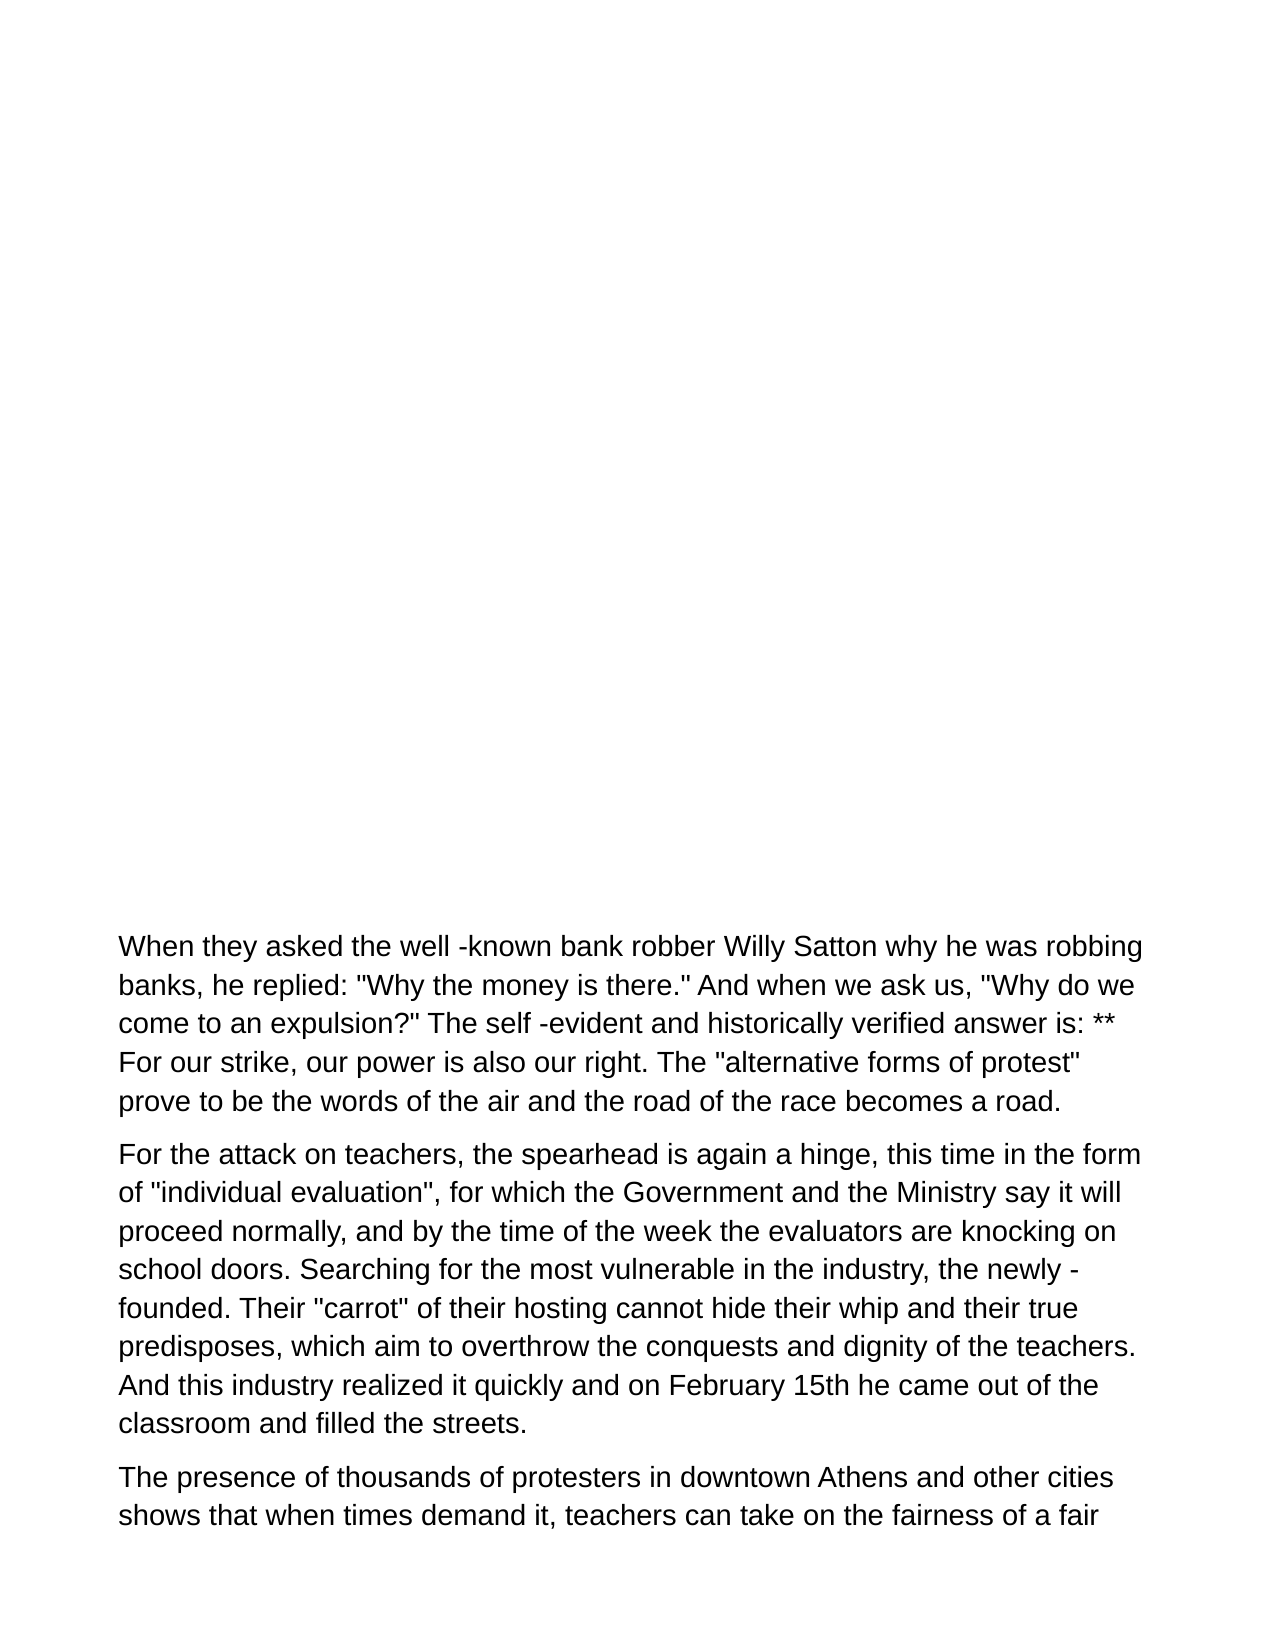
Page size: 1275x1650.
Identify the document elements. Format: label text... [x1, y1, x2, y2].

text For the attack on teachers, the spearhead is again a hinge, this time in the form of "individual evaluation", for which the Government and the Ministry say it will proceed normally, and by the time of the week the evaluators are knocking on school doors. Searching for the most vulnerable in the industry, the newly -founded. Their "carrot" of their hosting cannot hide their whip and their true predisposes, which aim to overthrow the conquests and dignity of the teachers. And this industry realized it quickly and on February 15th he came out of the classroom and filled the streets. [118, 1137, 1157, 1440]
text The presence of thousands of protesters in downtown Athens and other cities shows that when times demand it, teachers can take on the fairness of a fair [118, 1459, 1157, 1532]
text When they asked the well -known bank robber Willy Satton why he was robbing banks, he replied: "Why the money is there." And when we ask us, "Why do we come to an expulsion?" The self -evident and historically verified answer is: ** For our strike, our power is also our right. The "alternative forms of protest" prove to be the words of the air and the road of the race becomes a road. [118, 118, 1157, 1117]
